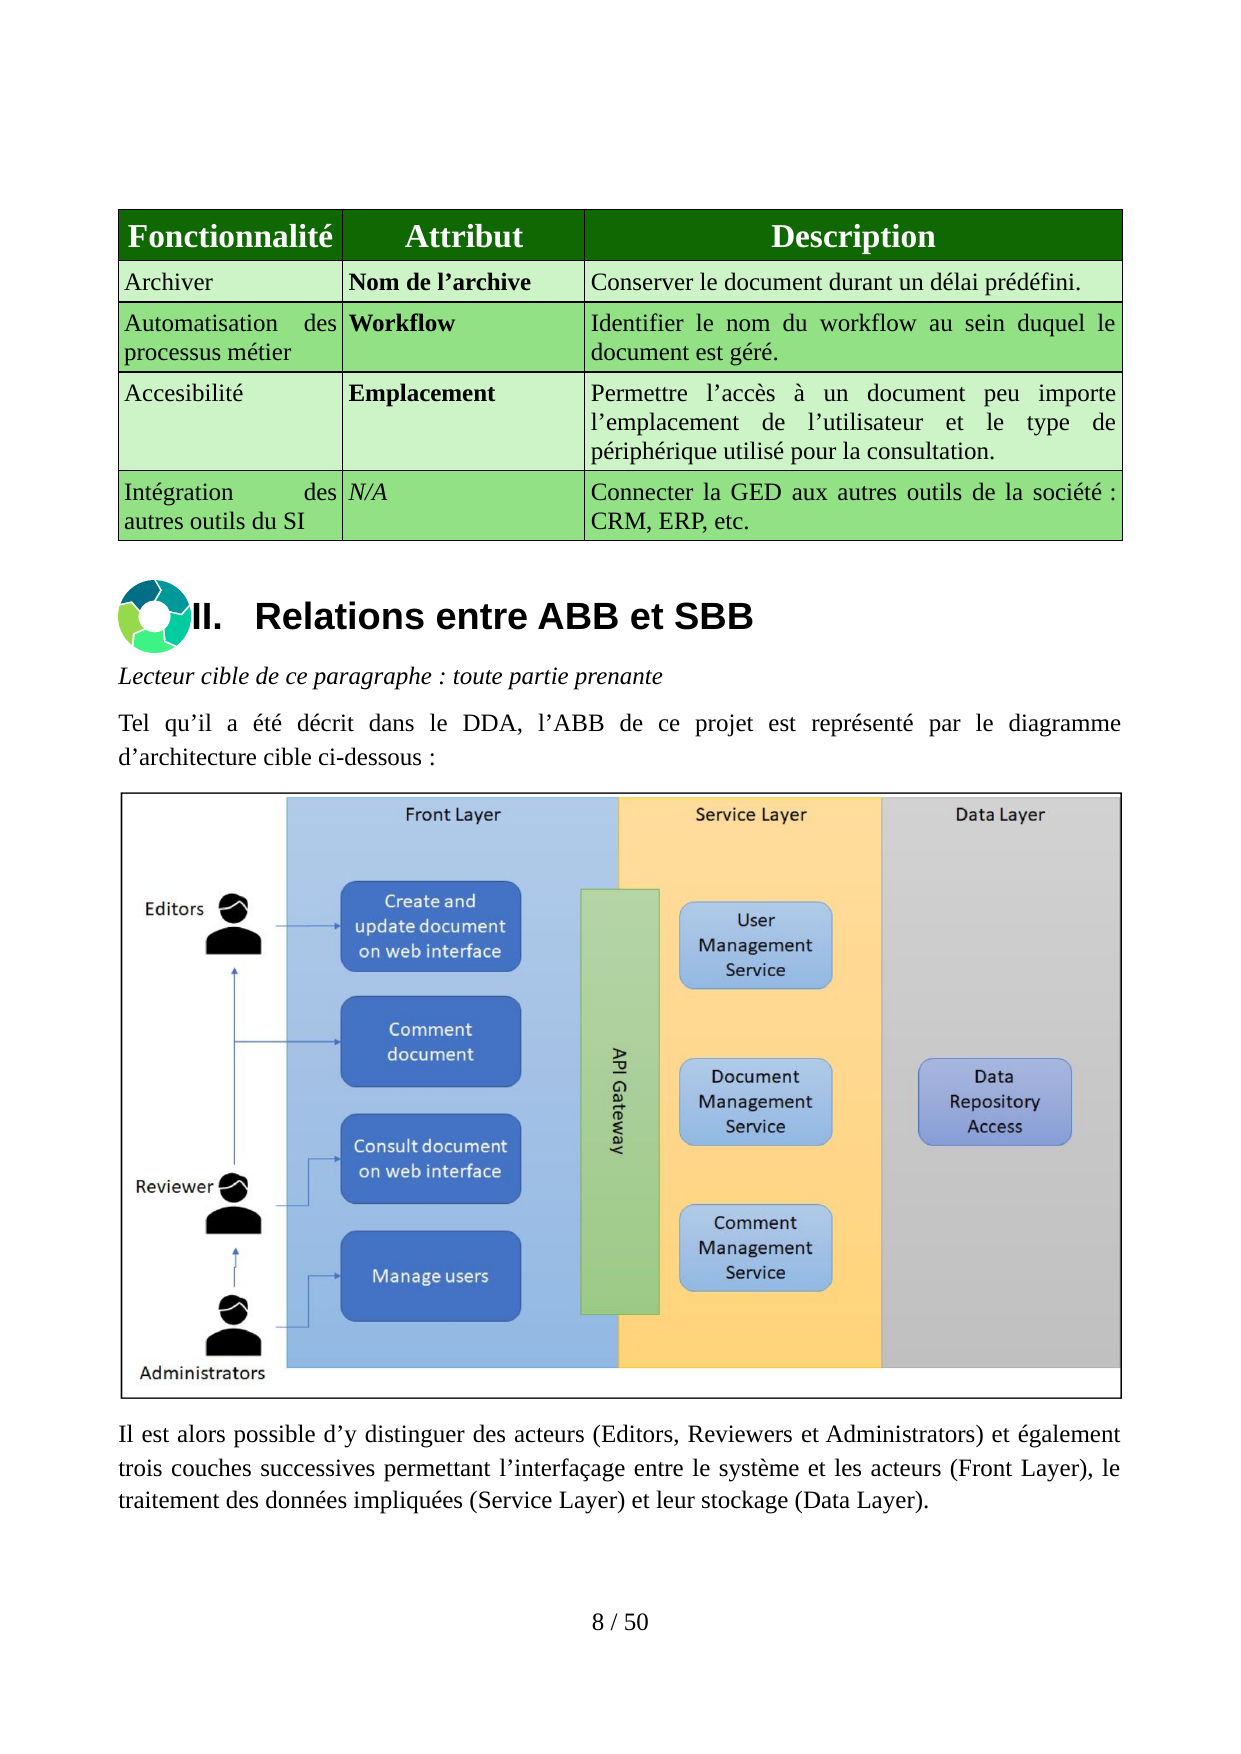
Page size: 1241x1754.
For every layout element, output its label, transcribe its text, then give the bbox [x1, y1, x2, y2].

table_cell Accesibilité [119, 373, 342, 470]
table_cell Permettre l’accès à un document peu importe l’emplacement de l’utilisateur et le type de périphérique utilisé pour la consultation. [585, 373, 1122, 470]
subtitle Relations entre ABB et SBB [184, 594, 1122, 637]
text Lecteur cible de ce paragraphe : toute partie prenante [118, 661, 1122, 690]
text Il est alors possible d’y distinguer des acteurs (Editors, Reviewers et Administrators) et également trois couches successives permettant l’interfaçage entre le système et les acteurs (Front Layer), le traitement des données impliquées (Service Layer) et leur stockage (Data Layer). [118, 1419, 1122, 1514]
table_header Fonctionnalité [119, 210, 342, 260]
table_cell Nom de l’archive [343, 261, 584, 301]
table_cell Conserver le document durant un délai prédéfini. [585, 261, 1122, 301]
text Tel qu’il a été décrit dans le DDA, l’ABB de ce projet est représenté par le diagramme d’architecture cible ci-dessous : [118, 708, 1122, 770]
table_cell Workflow [343, 303, 584, 371]
table_cell Emplacement [343, 373, 584, 470]
subtitle [139, 596, 170, 633]
table_cell Identifier le nom du workflow au sein duquel le document est géré. [585, 303, 1122, 371]
table_cell N/A [343, 471, 584, 540]
table_cell Archiver [119, 261, 342, 301]
table_header Description [585, 210, 1122, 260]
table_header Attribut [343, 210, 584, 260]
table_cell Connecter la GED aux autres outils de la société : CRM, ERP, etc. [585, 471, 1122, 540]
table_cell Automatisation des processus métier [119, 303, 342, 371]
table_cell Intégration des autres outils du SI [119, 471, 342, 540]
picture [118, 789, 1123, 1401]
